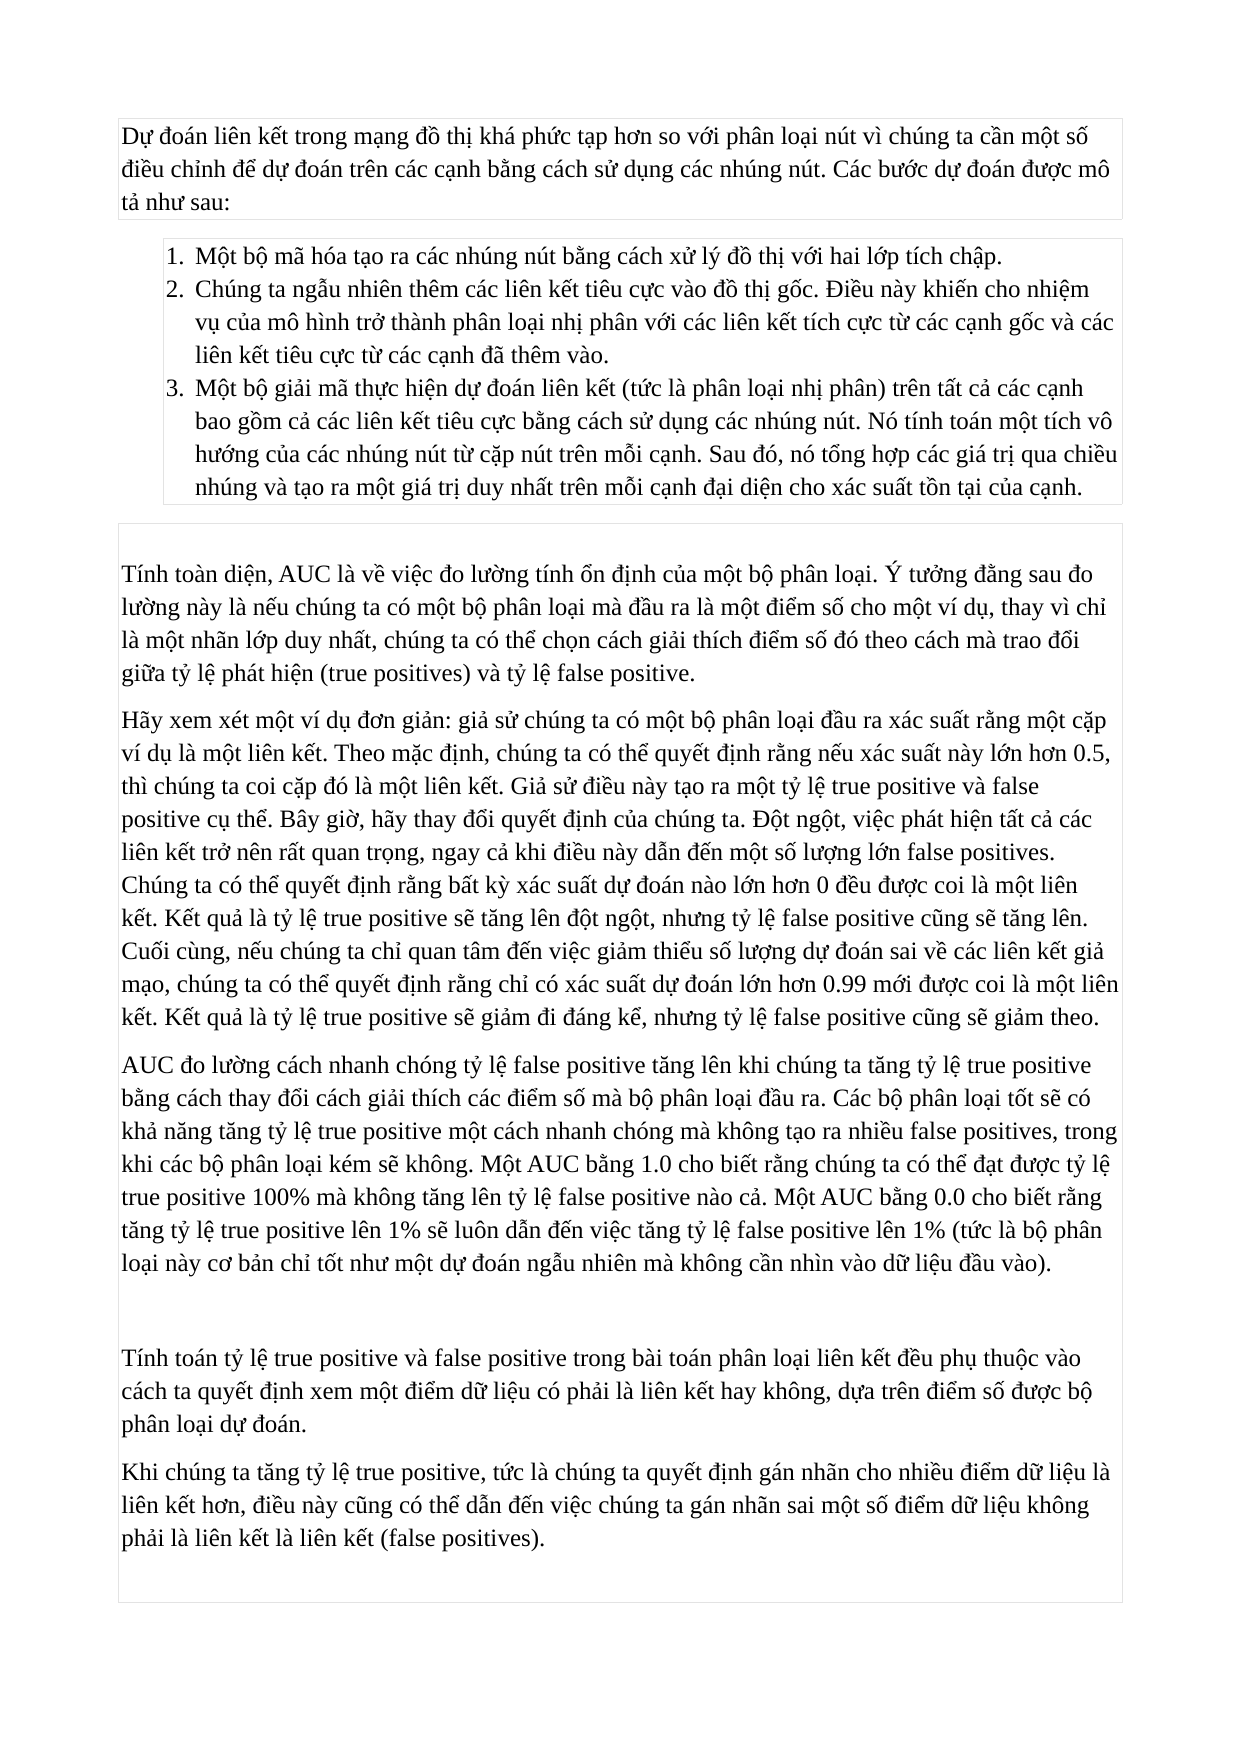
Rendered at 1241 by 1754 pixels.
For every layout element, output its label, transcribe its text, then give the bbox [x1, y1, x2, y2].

list Chúng ta ngẫu nhiên thêm các liên kết tiêu cực vào đồ thị gốc. Điều này khiến cho nhiệm vụ của mô hình trở thành phân loại nhị phân với các liên kết tích cực từ các cạnh gốc và các liên kết tiêu cực từ các cạnh đã thêm vào. [164, 271, 1122, 369]
text Tính toán tỷ lệ true positive và false positive trong bài toán phân loại liên kết đều phụ thuộc vào cách ta quyết định xem một điểm dữ liệu có phải là liên kết hay không, dựa trên điểm số được bộ phân loại dự đoán. [119, 1340, 1122, 1438]
list Một bộ mã hóa tạo ra các nhúng nút bằng cách xử lý đồ thị với hai lớp tích chập. [164, 239, 1122, 269]
list Một bộ giải mã thực hiện dự đoán liên kết (tức là phân loại nhị phân) trên tất cả các cạnh bao gồm cả các liên kết tiêu cực bằng cách sử dụng các nhúng nút. Nó tính toán một tích vô hướng của các nhúng nút từ cặp nút trên mỗi cạnh. Sau đó, nó tổng hợp các giá trị qua chiều nhúng và tạo ra một giá trị duy nhất trên mỗi cạnh đại diện cho xác suất tồn tại của cạnh. [164, 370, 1122, 504]
text Tính toàn diện, AUC là về việc đo lường tính ổn định của một bộ phân loại. Ý tưởng đằng sau đo lường này là nếu chúng ta có một bộ phân loại mà đầu ra là một điểm số cho một ví dụ, thay vì chỉ là một nhãn lớp duy nhất, chúng ta có thể chọn cách giải thích điểm số đó theo cách mà trao đổi giữa tỷ lệ phát hiện (true positives) và tỷ lệ false positive. [119, 524, 1122, 686]
text Dự đoán liên kết trong mạng đồ thị khá phức tạp hơn so với phân loại nút vì chúng ta cần một số điều chỉnh để dự đoán trên các cạnh bằng cách sử dụng các nhúng nút. Các bước dự đoán được mô tả như sau: [119, 119, 1122, 219]
text Hãy xem xét một ví dụ đơn giản: giả sử chúng ta có một bộ phân loại đầu ra xác suất rằng một cặp ví dụ là một liên kết. Theo mặc định, chúng ta có thể quyết định rằng nếu xác suất này lớn hơn 0.5, thì chúng ta coi cặp đó là một liên kết. Giả sử điều này tạo ra một tỷ lệ true positive và false positive cụ thể. Bây giờ, hãy thay đổi quyết định của chúng ta. Đột ngột, việc phát hiện tất cả các liên kết trở nên rất quan trọng, ngay cả khi điều này dẫn đến một số lượng lớn false positives. Chúng ta có thể quyết định rằng bất kỳ xác suất dự đoán nào lớn hơn 0 đều được coi là một liên kết. Kết quả là tỷ lệ true positive sẽ tăng lên đột ngột, nhưng tỷ lệ false positive cũng sẽ tăng lên. Cuối cùng, nếu chúng ta chỉ quan tâm đến việc giảm thiểu số lượng dự đoán sai về các liên kết giả mạo, chúng ta có thể quyết định rằng chỉ có xác suất dự đoán lớn hơn 0.99 mới được coi là một liên kết. Kết quả là tỷ lệ true positive sẽ giảm đi đáng kể, nhưng tỷ lệ false positive cũng sẽ giảm theo. [119, 702, 1122, 1031]
text AUC đo lường cách nhanh chóng tỷ lệ false positive tăng lên khi chúng ta tăng tỷ lệ true positive bằng cách thay đổi cách giải thích các điểm số mà bộ phân loại đầu ra. Các bộ phân loại tốt sẽ có khả năng tăng tỷ lệ true positive một cách nhanh chóng mà không tạo ra nhiều false positives, trong khi các bộ phân loại kém sẽ không. Một AUC bằng 1.0 cho biết rằng chúng ta có thể đạt được tỷ lệ true positive 100% mà không tăng lên tỷ lệ false positive nào cả. Một AUC bằng 0.0 cho biết rằng tăng tỷ lệ true positive lên 1% sẽ luôn dẫn đến việc tăng tỷ lệ false positive lên 1% (tức là bộ phân loại này cơ bản chỉ tốt như một dự đoán ngẫu nhiên mà không cần nhìn vào dữ liệu đầu vào). [119, 1047, 1122, 1277]
text Khi chúng ta tăng tỷ lệ true positive, tức là chúng ta quyết định gán nhãn cho nhiều điểm dữ liệu là liên kết hơn, điều này cũng có thể dẫn đến việc chúng ta gán nhãn sai một số điểm dữ liệu không phải là liên kết là liên kết (false positives). [119, 1454, 1122, 1552]
